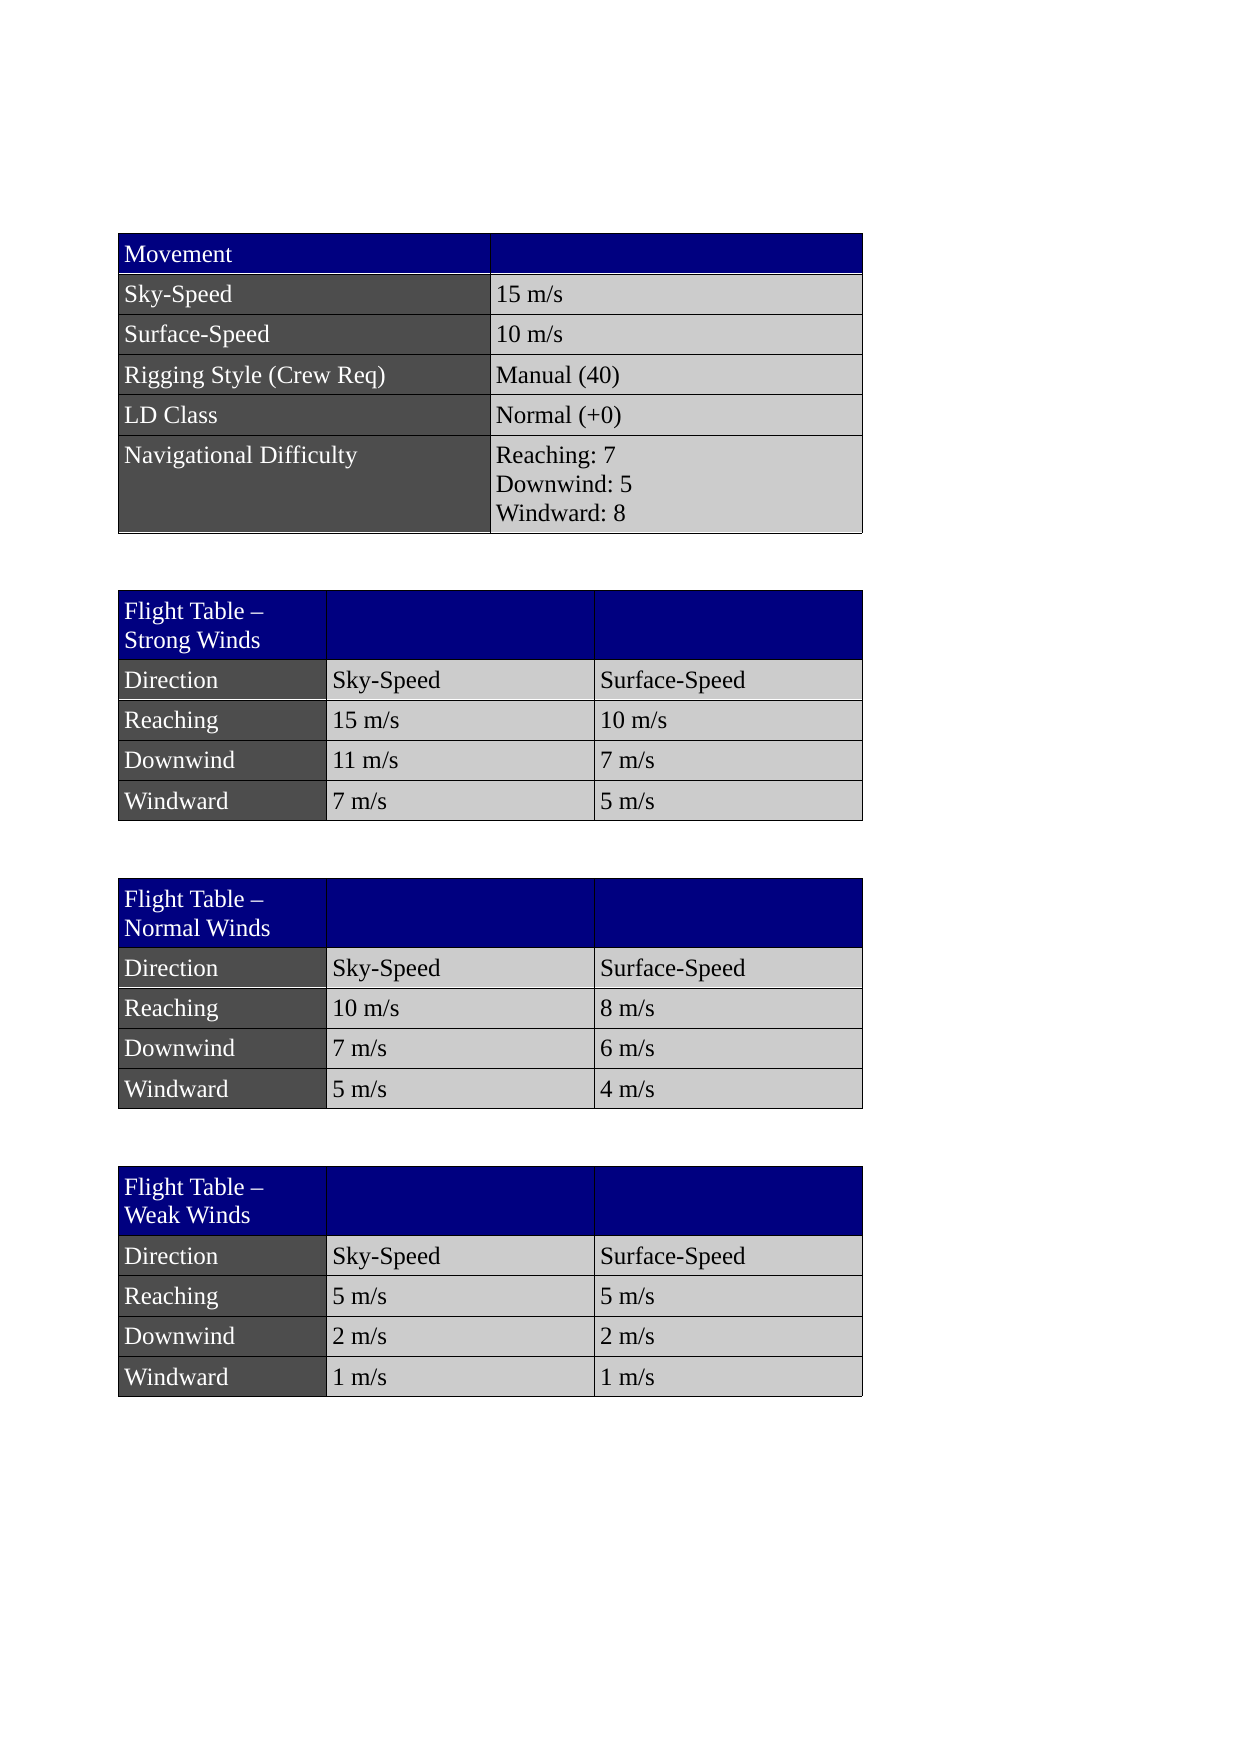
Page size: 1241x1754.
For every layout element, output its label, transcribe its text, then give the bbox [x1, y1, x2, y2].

table_cell Sky-Speed [119, 275, 490, 314]
table_cell Surface-Speed [119, 315, 490, 354]
table_cell 7 m/s [327, 781, 594, 820]
table_cell Reaching [119, 1276, 326, 1316]
table_cell Windward [119, 781, 326, 820]
table_cell Windward [119, 1357, 326, 1396]
table_cell LD Class [119, 395, 490, 435]
table_cell Downwind [119, 1029, 326, 1068]
table_cell 5 m/s [595, 1276, 862, 1316]
table_cell Windward [119, 1069, 326, 1108]
table_header [491, 234, 862, 273]
table_cell 4 m/s [595, 1069, 862, 1108]
table_cell Sky-Speed [327, 660, 594, 699]
table_cell 10 m/s [595, 701, 862, 740]
table_cell 8 m/s [595, 989, 862, 1028]
table_cell 1 m/s [595, 1357, 862, 1396]
table_cell 1 m/s [327, 1357, 594, 1396]
table_cell 6 m/s [595, 1029, 862, 1068]
table_cell Surface-Speed [595, 660, 862, 699]
table_cell Manual (40) [491, 355, 862, 394]
table_header [595, 591, 862, 659]
table_cell Downwind [119, 1317, 326, 1356]
table_header Movement [119, 234, 490, 273]
table_cell 11 m/s [327, 741, 594, 780]
table_cell Sky-Speed [327, 1236, 594, 1275]
table_header Flight Table – Strong Winds [119, 591, 326, 659]
table_cell Reaching [119, 701, 326, 740]
table_cell 5 m/s [327, 1069, 594, 1108]
table_header Flight Table – Normal Winds [119, 879, 326, 947]
table_cell 15 m/s [491, 275, 862, 314]
table_cell Direction [119, 948, 326, 987]
table_header Flight Table – Weak Winds [119, 1167, 326, 1235]
table_cell Direction [119, 660, 326, 699]
table_cell Reaching: 7 Downwind: 5 Windward: 8 [491, 436, 862, 532]
table_cell Surface-Speed [595, 948, 862, 987]
table_cell 2 m/s [327, 1317, 594, 1356]
table_header [327, 1167, 594, 1235]
table_cell 7 m/s [327, 1029, 594, 1068]
table_cell Reaching [119, 989, 326, 1028]
table_header [327, 591, 594, 659]
table_cell 10 m/s [491, 315, 862, 354]
table_header [595, 879, 862, 947]
table_cell 10 m/s [327, 989, 594, 1028]
table_header [327, 879, 594, 947]
table_cell Surface-Speed [595, 1236, 862, 1275]
table_cell Normal (+0) [491, 395, 862, 435]
table_cell Navigational Difficulty [119, 436, 490, 532]
table_cell Downwind [119, 741, 326, 780]
table_cell 2 m/s [595, 1317, 862, 1356]
table_cell Sky-Speed [327, 948, 594, 987]
table_cell Direction [119, 1236, 326, 1275]
table_cell Rigging Style (Crew Req) [119, 355, 490, 394]
table_cell 5 m/s [327, 1276, 594, 1316]
table_cell 5 m/s [595, 781, 862, 820]
table_header [595, 1167, 862, 1235]
table_cell 7 m/s [595, 741, 862, 780]
table_cell 15 m/s [327, 701, 594, 740]
